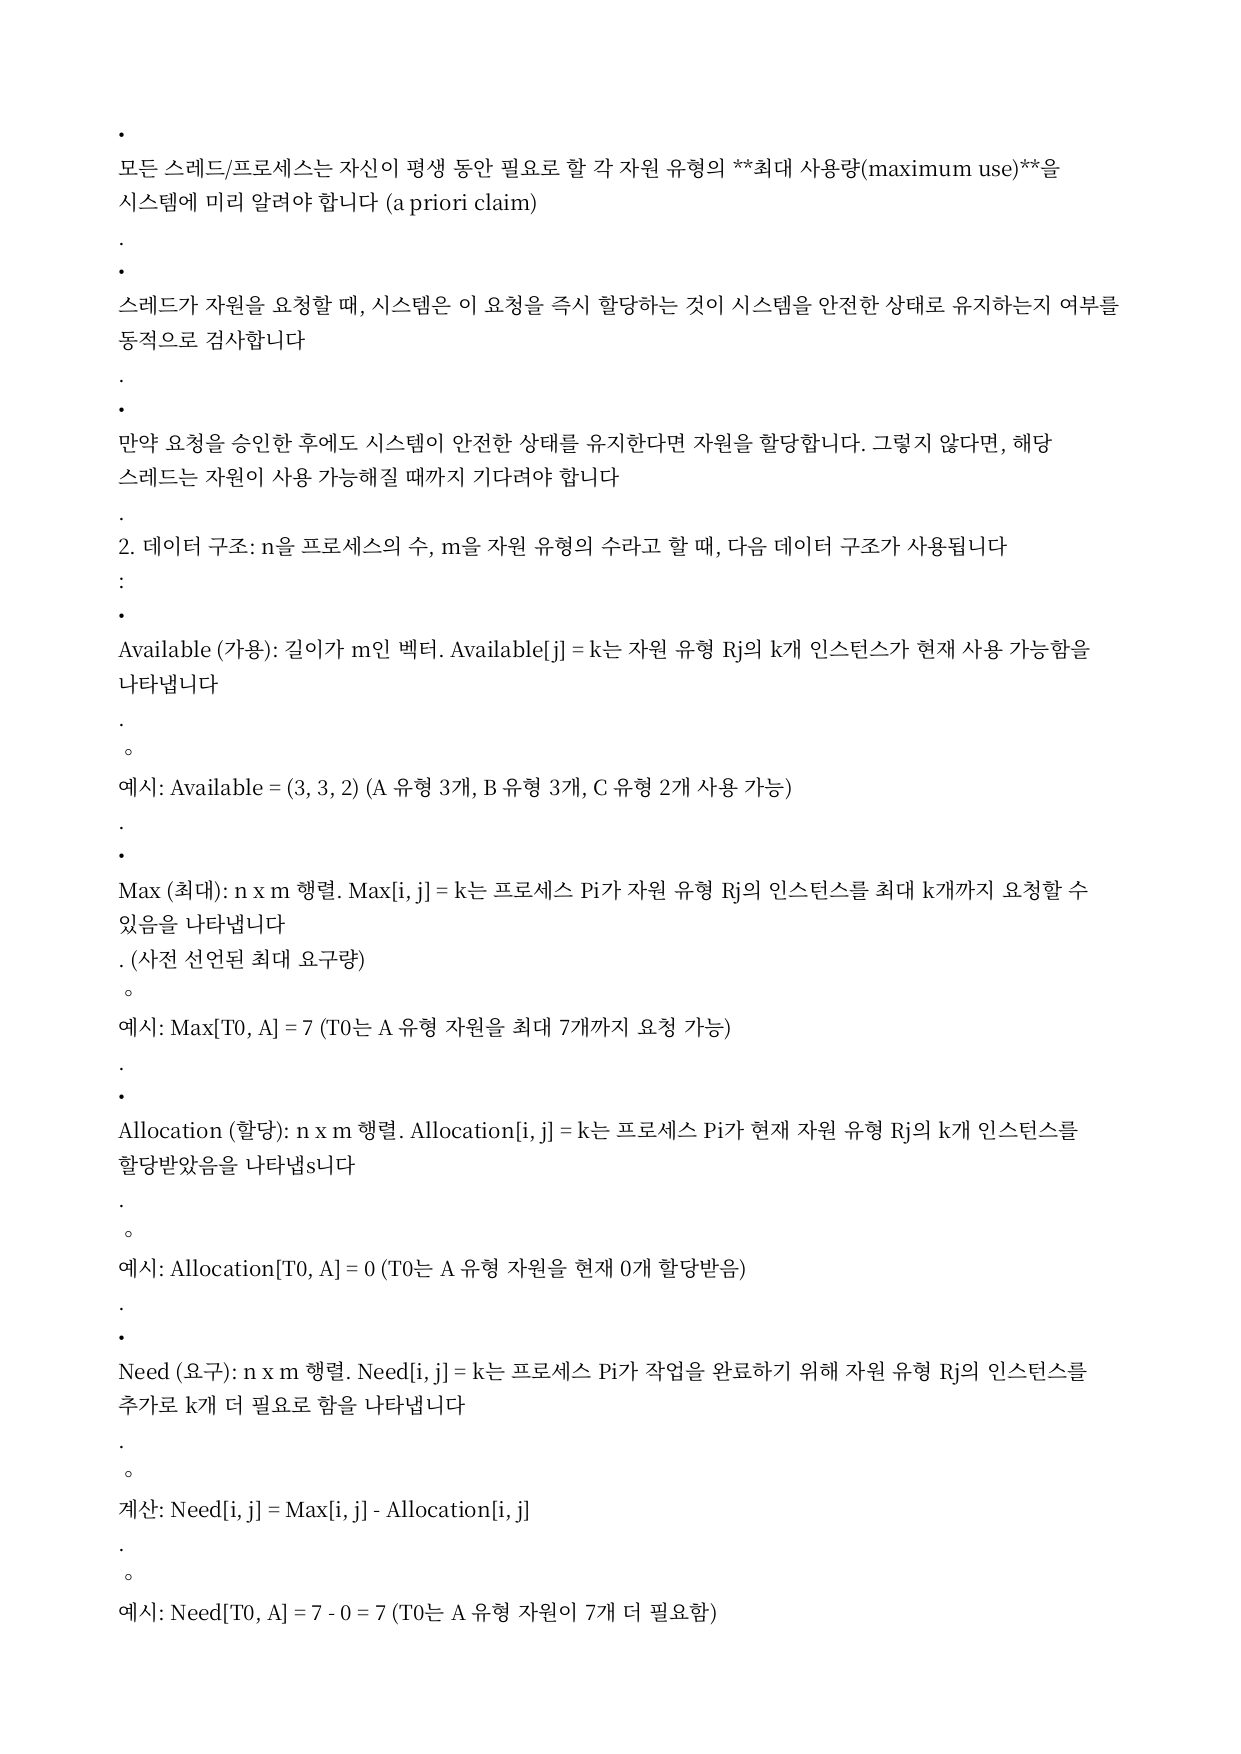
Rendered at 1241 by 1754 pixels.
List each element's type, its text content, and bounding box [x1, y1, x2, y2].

text ◦ [118, 977, 1122, 1007]
text . [118, 702, 1122, 732]
text . [118, 359, 1122, 389]
text 만약 요청을 승인한 후에도 시스템이 안전한 상태를 유지한다면 자원을 할당합니다. 그렇지 않다면, 해당 스레드는 자원이 사용 가능해질 때까지 기다려야 합니다 [118, 427, 1122, 492]
text 모든 스레드/프로세스는 자신이 평생 동안 필요로 할 각 자원 유형의 **최대 사용량(maximum use)**을 시스템에 미리 알려야 합니다 (a priori claim) [118, 152, 1122, 217]
text • [118, 256, 1122, 286]
text 예시: Need[T0, A] = 7 - 0 = 7 (T0는 A 유형 자원이 7개 더 필요함) [118, 1596, 1122, 1626]
text ◦ [118, 1459, 1122, 1489]
text ◦ [118, 1218, 1122, 1248]
text ◦ [118, 1562, 1122, 1592]
text 스레드가 자원을 요청할 때, 시스템은 이 요청을 즉시 할당하는 것이 시스템을 안전한 상태로 유지하는지 여부를 동적으로 검사합니다 [118, 290, 1122, 354]
text Need (요구): n x m 행렬. Need[i, j] = k는 프로세스 Pi가 작업을 완료하기 위해 자원 유형 Rj의 인스턴스를 추가로 k개 더 필요로 함을 나타냅니다 [118, 1356, 1122, 1420]
text 2. 데이터 구조: n을 프로세스의 수, m을 자원 유형의 수라고 할 때, 다음 데이터 구조가 사용됩니다 [118, 531, 1122, 561]
text . (사전 선언된 최대 요구량) [118, 943, 1122, 973]
text • [118, 1081, 1122, 1111]
text . [118, 221, 1122, 251]
text • [118, 1321, 1122, 1351]
text 계산: Need[i, j] = Max[i, j] - Allocation[i, j] [118, 1493, 1122, 1523]
text • [118, 118, 1122, 148]
text . [118, 1424, 1122, 1454]
text : [118, 565, 1122, 595]
text 예시: Allocation[T0, A] = 0 (T0는 A 유형 자원을 현재 0개 할당받음) [118, 1252, 1122, 1282]
text • [118, 599, 1122, 629]
text 예시: Available = (3, 3, 2) (A 유형 3개, B 유형 3개, C 유형 2개 사용 가능) [118, 771, 1122, 801]
text . [118, 806, 1122, 836]
text Max (최대): n x m 행렬. Max[i, j] = k는 프로세스 Pi가 자원 유형 Rj의 인스턴스를 최대 k개까지 요청할 수 있음을 나타냅니다 [118, 874, 1122, 939]
text ◦ [118, 737, 1122, 767]
text • [118, 840, 1122, 870]
text Available (가용): 길이가 m인 벡터. Available[j] = k는 자원 유형 Rj의 k개 인스턴스가 현재 사용 가능함을 나타냅니다 [118, 634, 1122, 698]
text . [118, 1527, 1122, 1557]
text • [118, 393, 1122, 423]
text . [118, 1184, 1122, 1214]
text . [118, 496, 1122, 526]
text Allocation (할당): n x m 행렬. Allocation[i, j] = k는 프로세스 Pi가 현재 자원 유형 Rj의 k개 인스턴스를 할당받았음을 나타냅s니다 [118, 1115, 1122, 1179]
text . [118, 1046, 1122, 1076]
text . [118, 1287, 1122, 1317]
text 예시: Max[T0, A] = 7 (T0는 A 유형 자원을 최대 7개까지 요청 가능) [118, 1012, 1122, 1042]
